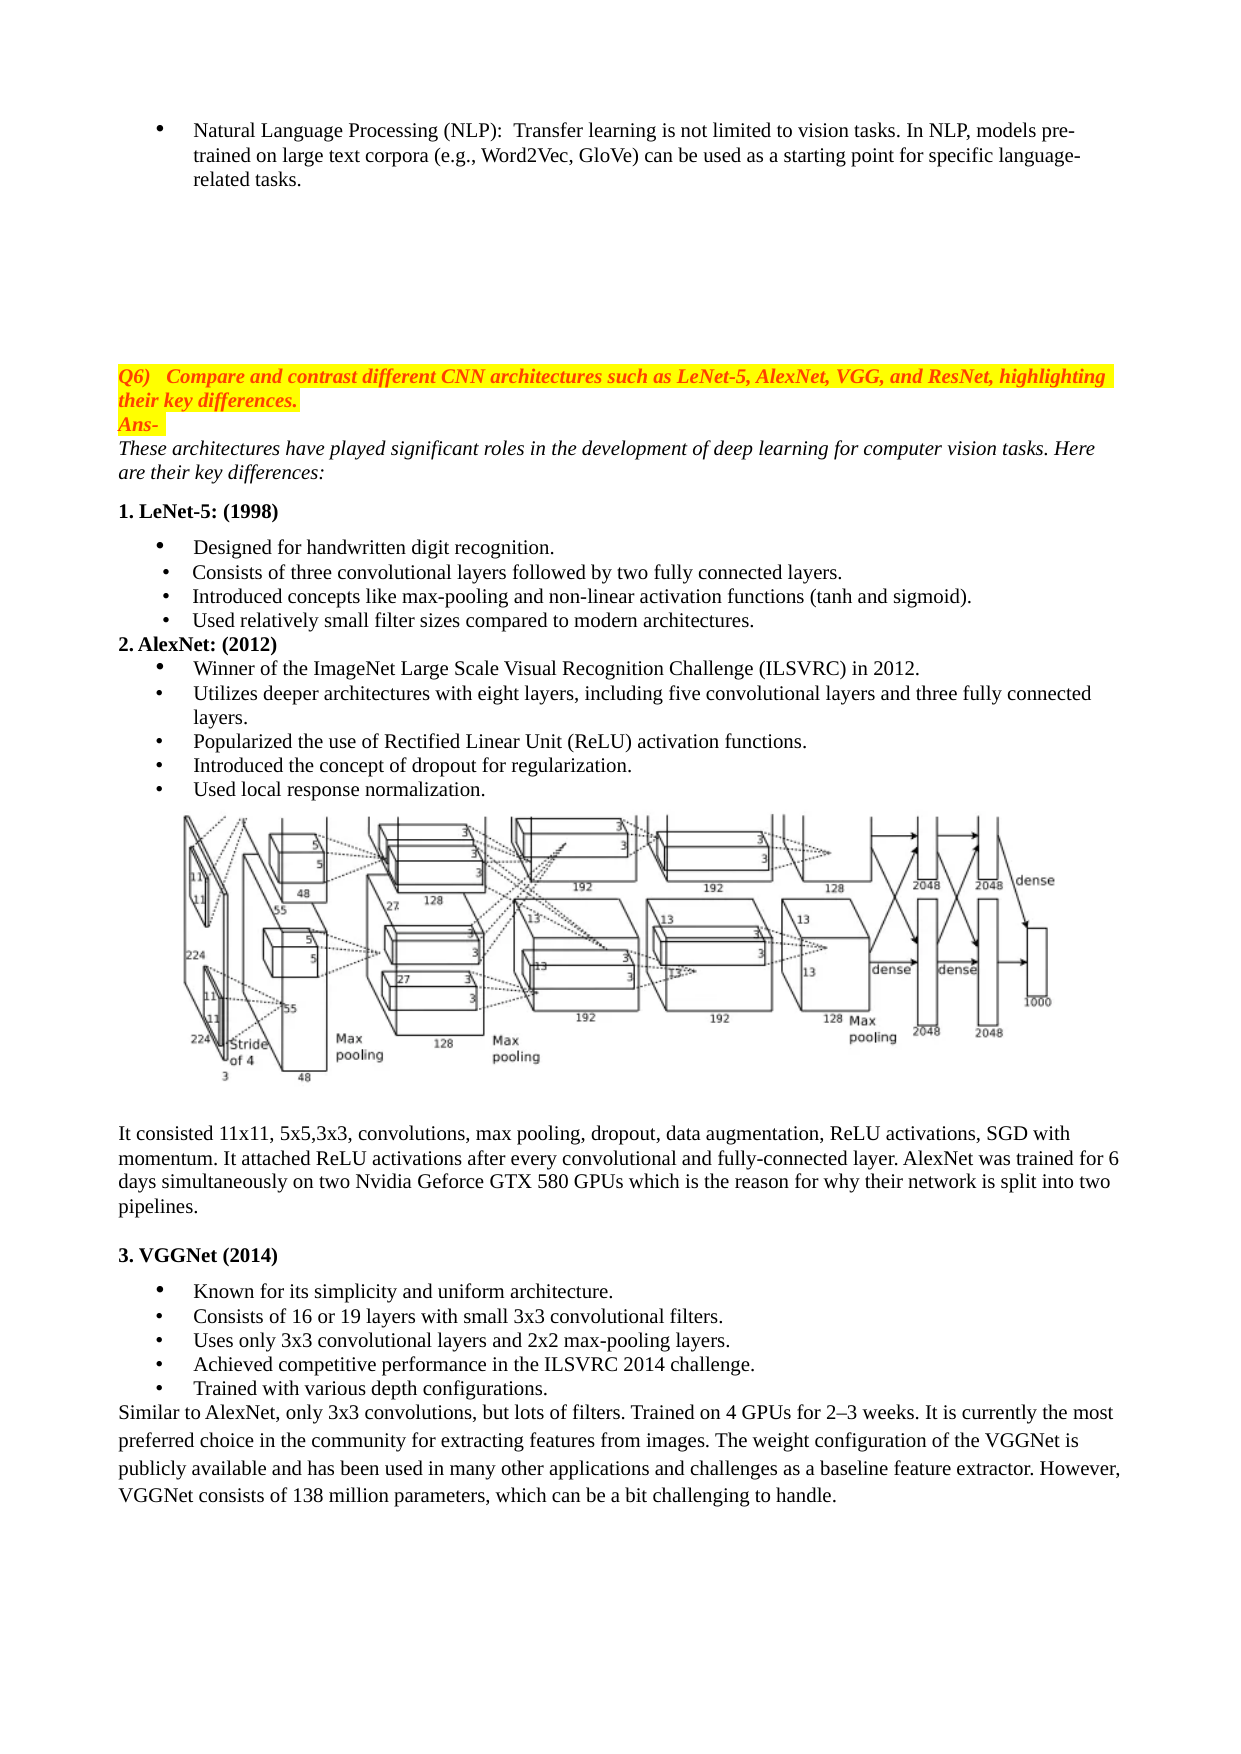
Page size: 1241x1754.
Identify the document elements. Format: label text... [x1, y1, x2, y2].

picture [168, 801, 1073, 1093]
text These architectures have played significant roles in the development of deep learning for computer vision tasks. Here are their key differences: [118, 436, 1122, 484]
text 2. AlexNet: (2012) [118, 632, 1122, 656]
list Designed for handwritten digit recognition. [156, 535, 1122, 560]
list Consists of 16 or 19 layers with small 3x3 convolutional filters. [156, 1304, 1122, 1328]
list Uses only 3x3 convolutional layers and 2x2 max-pooling layers. [156, 1328, 1122, 1352]
list Known for its simplicity and uniform architecture. [156, 1279, 1122, 1304]
subtitle 3. VGGNet (2014) [118, 1243, 1122, 1267]
text Q6) Compare and contrast different CNN architectures such as LeNet-5, AlexNet, VGG, and ResNet, highlighting their key differences. [118, 364, 1122, 412]
list Introduced concepts like max-pooling and non-linear activation functions (tanh and sigmoid). [162, 584, 1122, 608]
list Introduced the concept of dropout for regularization. [156, 753, 1122, 777]
text It consisted 11x11, 5x5,3x3, convolutions, max pooling, dropout, data augmentation, ReLU activations, SGD with momentum. It attached ReLU activations after every convolutional and fully-connected layer. AlexNet was trained for 6 days simultaneously on two Nvidia Geforce GTX 580 GPUs which is the reason for why their network is split into two pipelines. [118, 1121, 1122, 1218]
list Used local response normalization. [156, 777, 1122, 801]
subtitle 1. LeNet-5: (1998) [118, 498, 1122, 523]
text Similar to AlexNet, only 3x3 convolutions, but lots of filters. Trained on 4 GPUs for 2–3 weeks. It is currently the most preferred choice in the community for extracting features from images. The weight configuration of the VGGNet is publicly available and has been used in many other applications and challenges as a baseline feature extractor. However, VGGNet consists of 138 million parameters, which can be a bit challenging to handle. [118, 1400, 1122, 1507]
list Achieved competitive performance in the ILSVRC 2014 challenge. [156, 1352, 1122, 1376]
list Natural Language Processing (NLP): Transfer learning is not limited to vision tasks. In NLP, models pre-trained on large text corpora (e.g., Word2Vec, GloVe) can be used as a starting point for specific language-related tasks. [156, 118, 1122, 191]
list Used relatively small filter sizes compared to modern architectures. [162, 608, 1122, 632]
list Winner of the ImageNet Large Scale Visual Recognition Challenge (ILSVRC) in 2012. [156, 656, 1122, 681]
list Utilizes deeper architectures with eight layers, including five convolutional layers and three fully connected layers. [156, 681, 1122, 729]
text Ans- [118, 412, 1122, 436]
list Popularized the use of Rectified Linear Unit (ReLU) activation functions. [156, 729, 1122, 753]
list Trained with various depth configurations. [156, 1376, 1122, 1400]
list Consists of three convolutional layers followed by two fully connected layers. [162, 560, 1122, 584]
